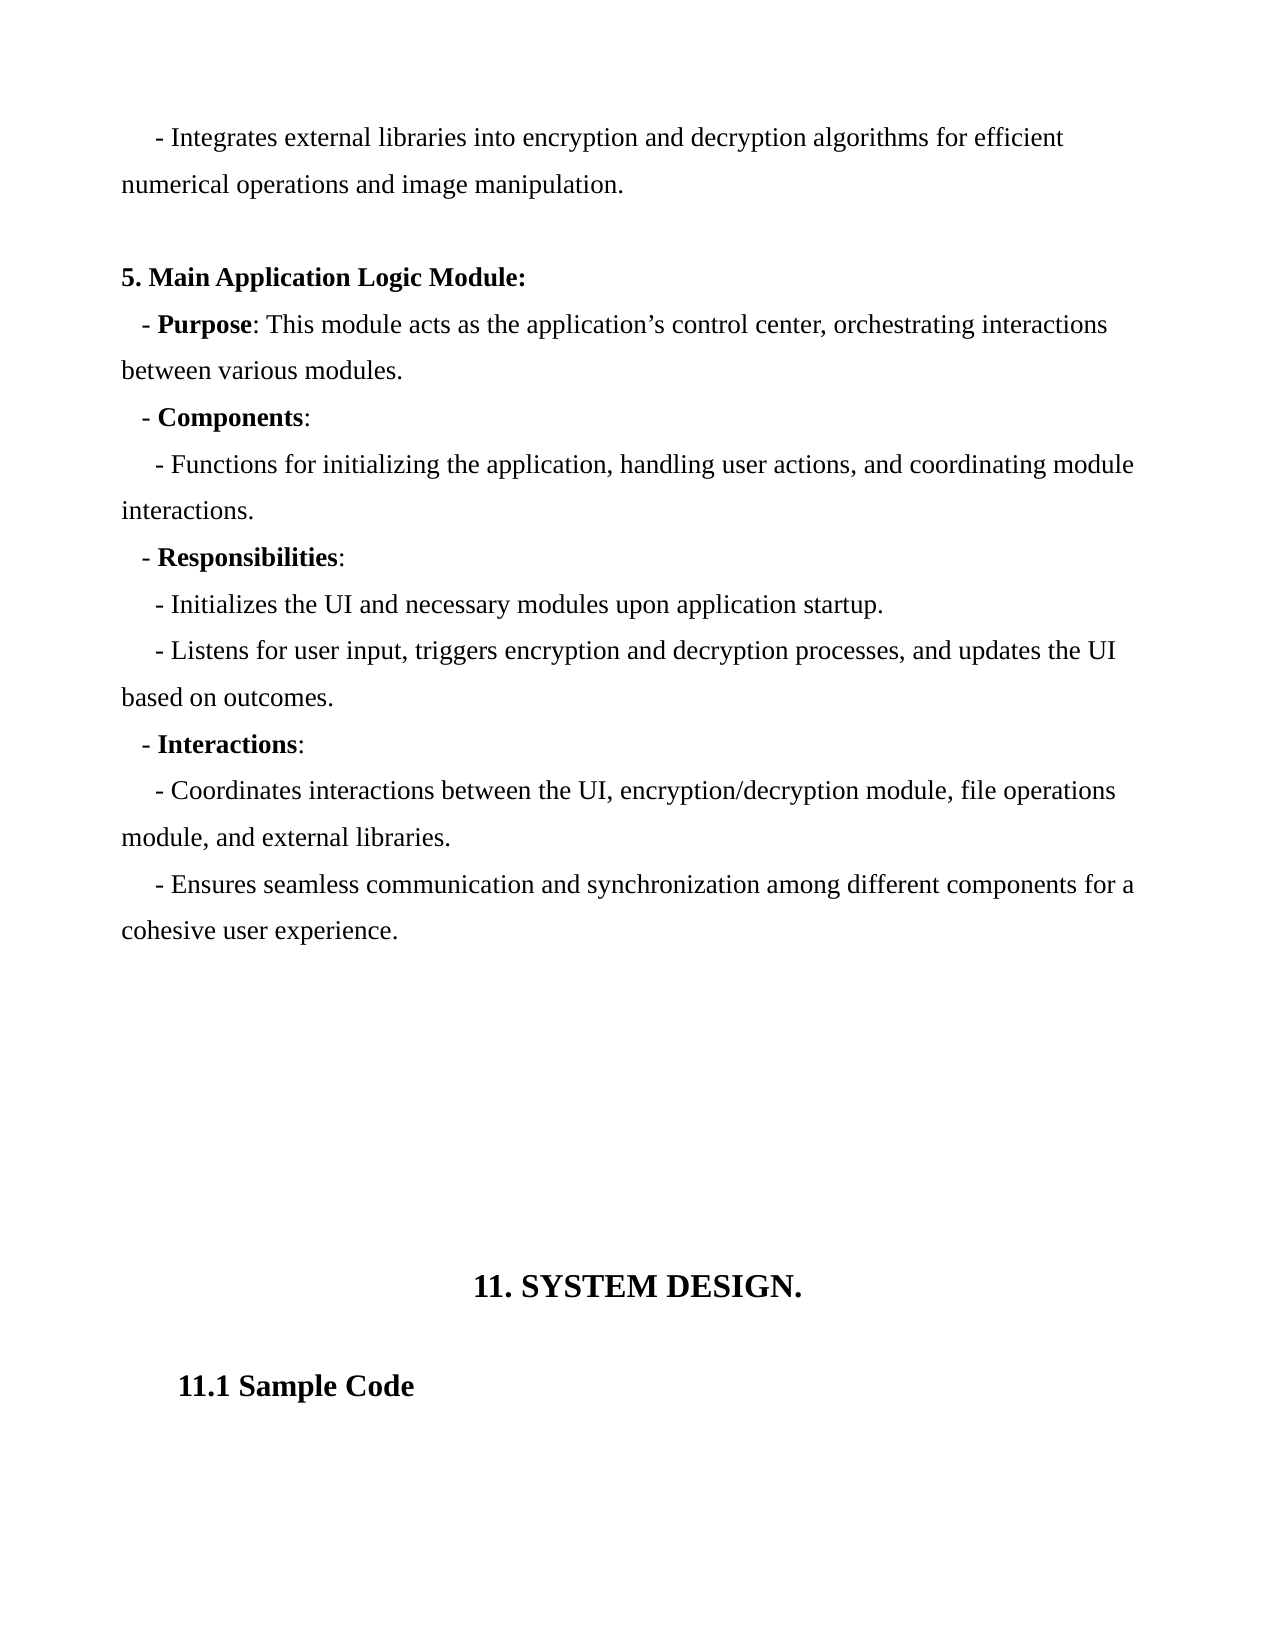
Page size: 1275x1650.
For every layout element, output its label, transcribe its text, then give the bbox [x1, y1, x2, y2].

text 11.1 Sample Code [177, 1367, 1154, 1403]
text - Functions for initializing the application, handling user actions, and coordinating module interactions. [121, 448, 1154, 526]
text - Responsibilities: [121, 541, 1154, 572]
text - Coordinates interactions between the UI, encryption/decryption module, file operations module, and external libraries. [121, 774, 1154, 852]
text 11. SYSTEM DESIGN. [121, 1267, 1154, 1305]
text - Initializes the UI and necessary modules upon application startup. [121, 588, 1154, 619]
text - Purpose: This module acts as the application’s control center, orchestrating interactions between various modules. [121, 308, 1154, 386]
text - Listens for user input, triggers encryption and decryption processes, and updates the UI based on outcomes. [121, 634, 1154, 712]
text - Interactions: [121, 728, 1154, 759]
text 5. Main Application Logic Module: [121, 261, 1154, 292]
text - Components: [121, 401, 1154, 432]
text - Integrates external libraries into encryption and decryption algorithms for efficient numerical operations and image manipulation. [121, 121, 1154, 199]
text - Ensures seamless communication and synchronization among different components for a cohesive user experience. [121, 868, 1154, 946]
